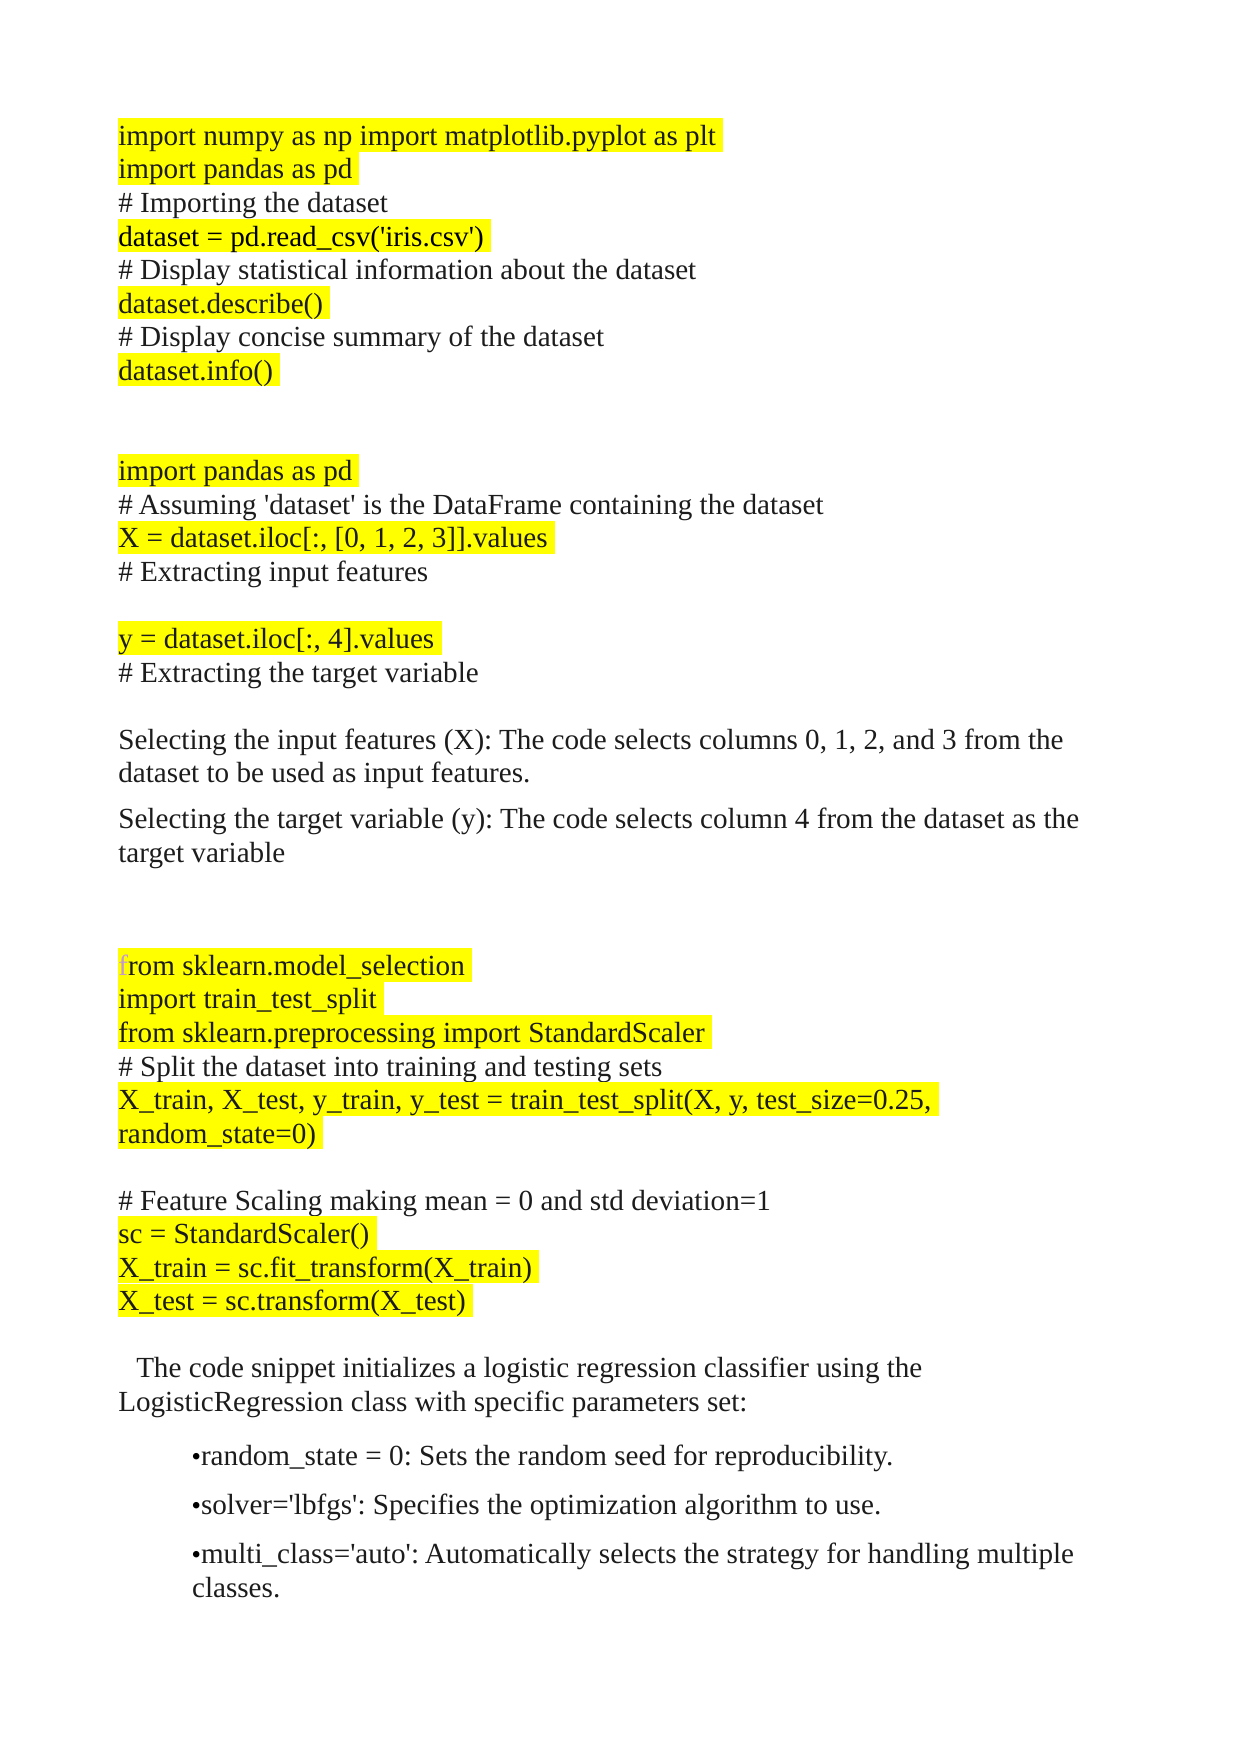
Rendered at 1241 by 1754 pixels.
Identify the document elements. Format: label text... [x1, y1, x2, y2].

text X_test = sc.transform(X_test) [118, 1283, 1122, 1317]
text # Display concise summary of the dataset [118, 319, 1122, 353]
list random_state = 0: Sets the random seed for reproducibility. [118, 1438, 1122, 1472]
text y = dataset.iloc[:, 4].values [118, 621, 1122, 655]
text dataset.info() [118, 353, 1122, 386]
text X = dataset.iloc[:, [0, 1, 2, 3]].values [118, 521, 1122, 554]
text # Feature Scaling making mean = 0 and std deviation=1 [118, 1183, 1122, 1216]
text import pandas as pd [118, 453, 1122, 487]
text TThe code snippet initializes a logistic regression classifier using the LogisticRegression class with specific parameters set: [118, 1351, 1122, 1418]
text sc = StandardScaler() [118, 1216, 1122, 1250]
text from sklearn.model_selection [118, 948, 1122, 982]
text dataset = pd.read_csv('iris.csv') [118, 219, 1122, 252]
text # Assuming 'dataset' is the DataFrame containing the dataset [118, 487, 1122, 521]
text X_train = sc.fit_transform(X_train) [118, 1250, 1122, 1283]
text dataset.describe() [118, 286, 1122, 319]
text # Extracting the target variable [118, 655, 1122, 688]
text # Display statistical information about the dataset [118, 252, 1122, 286]
list solver='lbfgs': Specifies the optimization algorithm to use. [118, 1487, 1122, 1521]
text from sklearn.preprocessing import StandardScaler [118, 1015, 1122, 1049]
text import numpy as np import matplotlib.pyplot as plt [118, 118, 1122, 152]
text # Importing the dataset [118, 185, 1122, 219]
text X_train, X_test, y_train, y_test = train_test_split(X, y, test_size=0.25, random_state=0) [118, 1082, 1122, 1149]
text # Split the dataset into training and testing sets [118, 1049, 1122, 1082]
text Selecting the target variable (y): The code selects column 4 from the dataset as the target variable [118, 801, 1122, 868]
text # Extracting input features [118, 554, 1122, 588]
text import pandas as pd [118, 152, 1122, 185]
text Selecting the input features (X): The code selects columns 0, 1, 2, and 3 from the dataset to be used as input features. [118, 722, 1122, 789]
text import train_test_split [118, 982, 1122, 1015]
list multi_class='auto': Automatically selects the strategy for handling multiple classes. [118, 1536, 1122, 1603]
